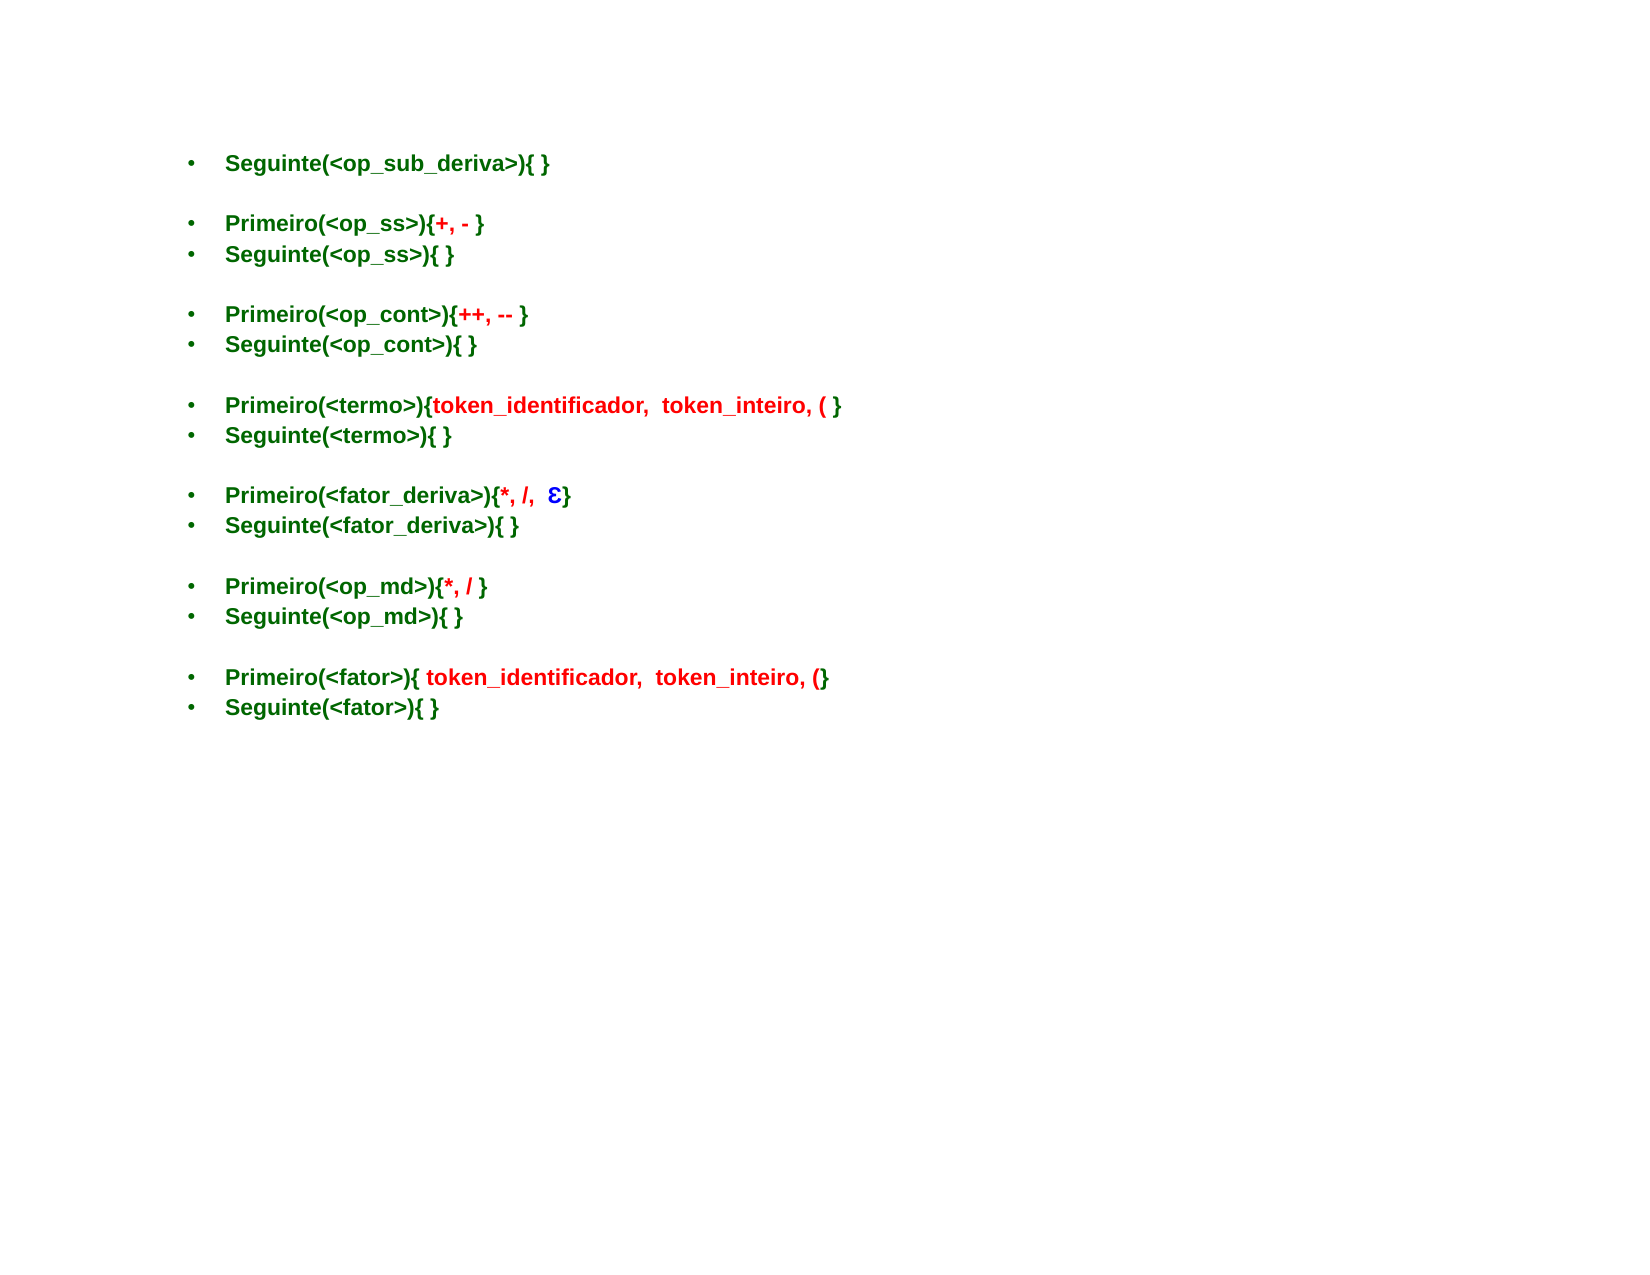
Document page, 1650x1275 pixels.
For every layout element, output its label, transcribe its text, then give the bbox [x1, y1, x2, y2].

list Seguinte(<op_ss>){ } [187, 241, 1500, 267]
list Seguinte(<fator_deriva>){ } [187, 512, 1500, 539]
list Primeiro(<termo>){token_identificador, token_inteiro, ( } [187, 392, 1500, 418]
list Primeiro(<op_md>){*, / } [187, 573, 1500, 599]
list Seguinte(<op_cont>){ } [187, 331, 1500, 358]
list Primeiro(<fator>){ token_identificador, token_inteiro, (} [187, 663, 1500, 690]
list Seguinte(<termo>){ } [187, 422, 1500, 448]
list Primeiro(<fator_deriva>){*, /, Ɛ} [187, 482, 1500, 509]
list Primeiro(<op_ss>){+, - } [187, 210, 1500, 237]
list Seguinte(<op_sub_deriva>){ } [187, 150, 1500, 176]
list Seguinte(<fator>){ } [187, 694, 1500, 720]
list Seguinte(<op_md>){ } [187, 603, 1500, 629]
list Primeiro(<op_cont>){++, -- } [187, 301, 1500, 327]
